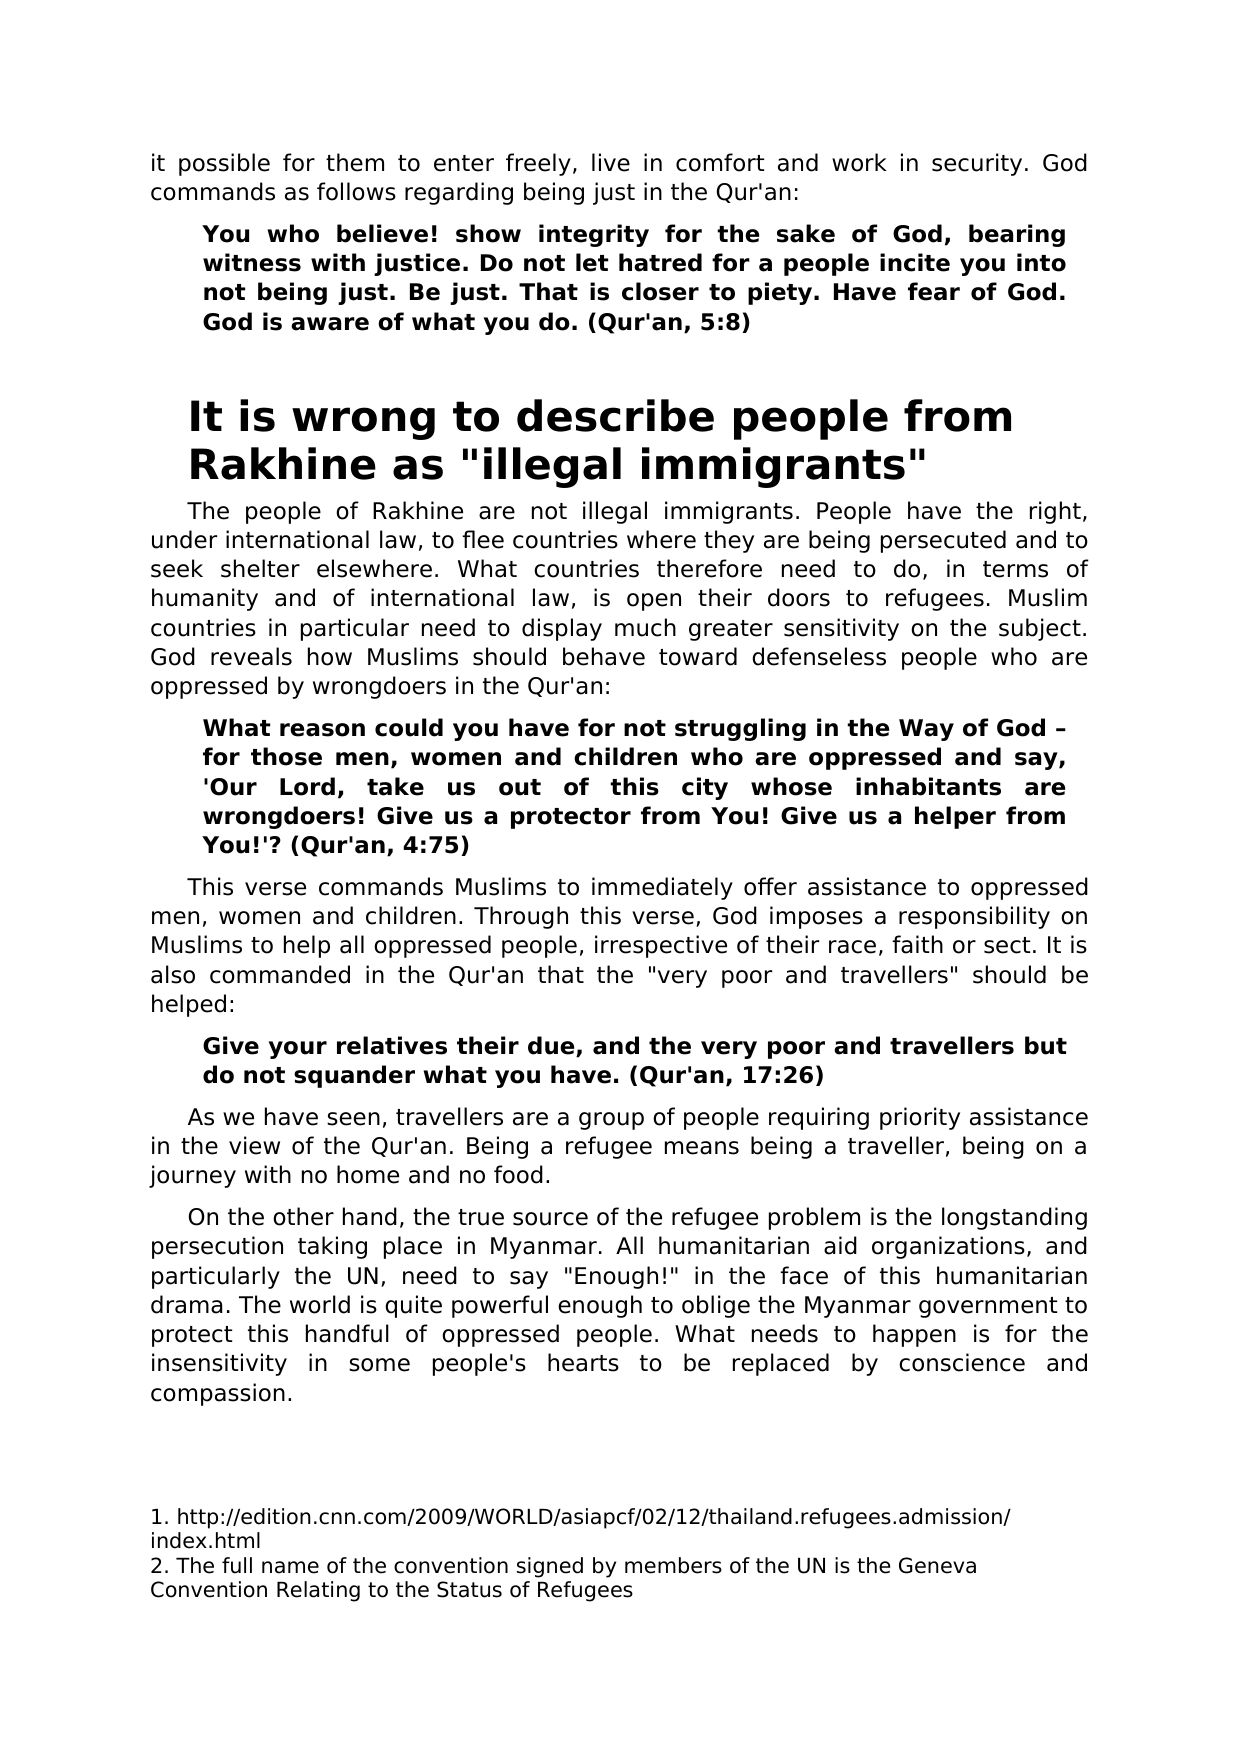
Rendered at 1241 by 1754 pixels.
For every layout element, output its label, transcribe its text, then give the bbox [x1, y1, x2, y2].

text What reason could you have for not struggling in the Way of God – for those men, women and children who are oppressed and say, 'Our Lord, take us out of this city whose inhabitants are wrongdoers! Give us a protector from You! Give us a helper from You!'? (Qur'an, 4:75) [202, 715, 1068, 859]
text Give your relatives their due, and the very poor and travellers but do not squander what you have. (Qur'an, 17:26) [202, 1033, 1068, 1089]
text it possible for them to enter freely, live in comfort and work in security. God commands as follows regarding being just in the Qur'an: [150, 150, 1090, 206]
text As we have seen, travellers are a group of people requiring priority assistance in the view of the Qur'an. Being a refugee means being a traveller, being on a journey with no home and no food. [150, 1104, 1090, 1189]
text 1. http://edition.cnn.com/2009/WORLD/asiapcf/02/12/thailand.refugees.admission/index.html [150, 1505, 1090, 1554]
text This verse commands Muslims to immediately offer assistance to oppressed men, women and children. Through this verse, God imposes a responsibility on Muslims to help all oppressed people, irrespective of their race, faith or sect. It is also commanded in the Qur'an that the "very poor and travellers" should be helped: [150, 874, 1090, 1018]
text On the other hand, the true source of the refugee problem is the longstanding persecution taking place in Myanmar. All humanitarian aid organizations, and particularly the UN, need to say "Enough!" in the face of this humanitarian drama. The world is quite powerful enough to oblige the Myanmar government to protect this handful of oppressed people. What needs to happen is for the insensitivity in some people's hearts to be replaced by conscience and compassion. [150, 1204, 1090, 1407]
text You who believe! show integrity for the sake of God, bearing witness with justice. Do not let hatred for a people incite you into not being just. Be just. That is closer to piety. Have fear of God. God is aware of what you do. (Qur'an, 5:8) [202, 221, 1068, 336]
text 2. The full name of the convention signed by members of the UN is the Geneva Convention Relating to the Status of Refugees [150, 1554, 1090, 1602]
subtitle It is wrong to describe people from Rakhine as "illegal immigrants" [187, 392, 1090, 489]
text The people of Rakhine are not illegal immigrants. People have the right, under international law, to flee countries where they are being persecuted and to seek shelter elsewhere. What countries therefore need to do, in terms of humanity and of international law, is open their doors to refugees. Muslim countries in particular need to display much greater sensitivity on the subject. God reveals how Muslims should behave toward defenseless people who are oppressed by wrongdoers in the Qur'an: [150, 498, 1090, 700]
